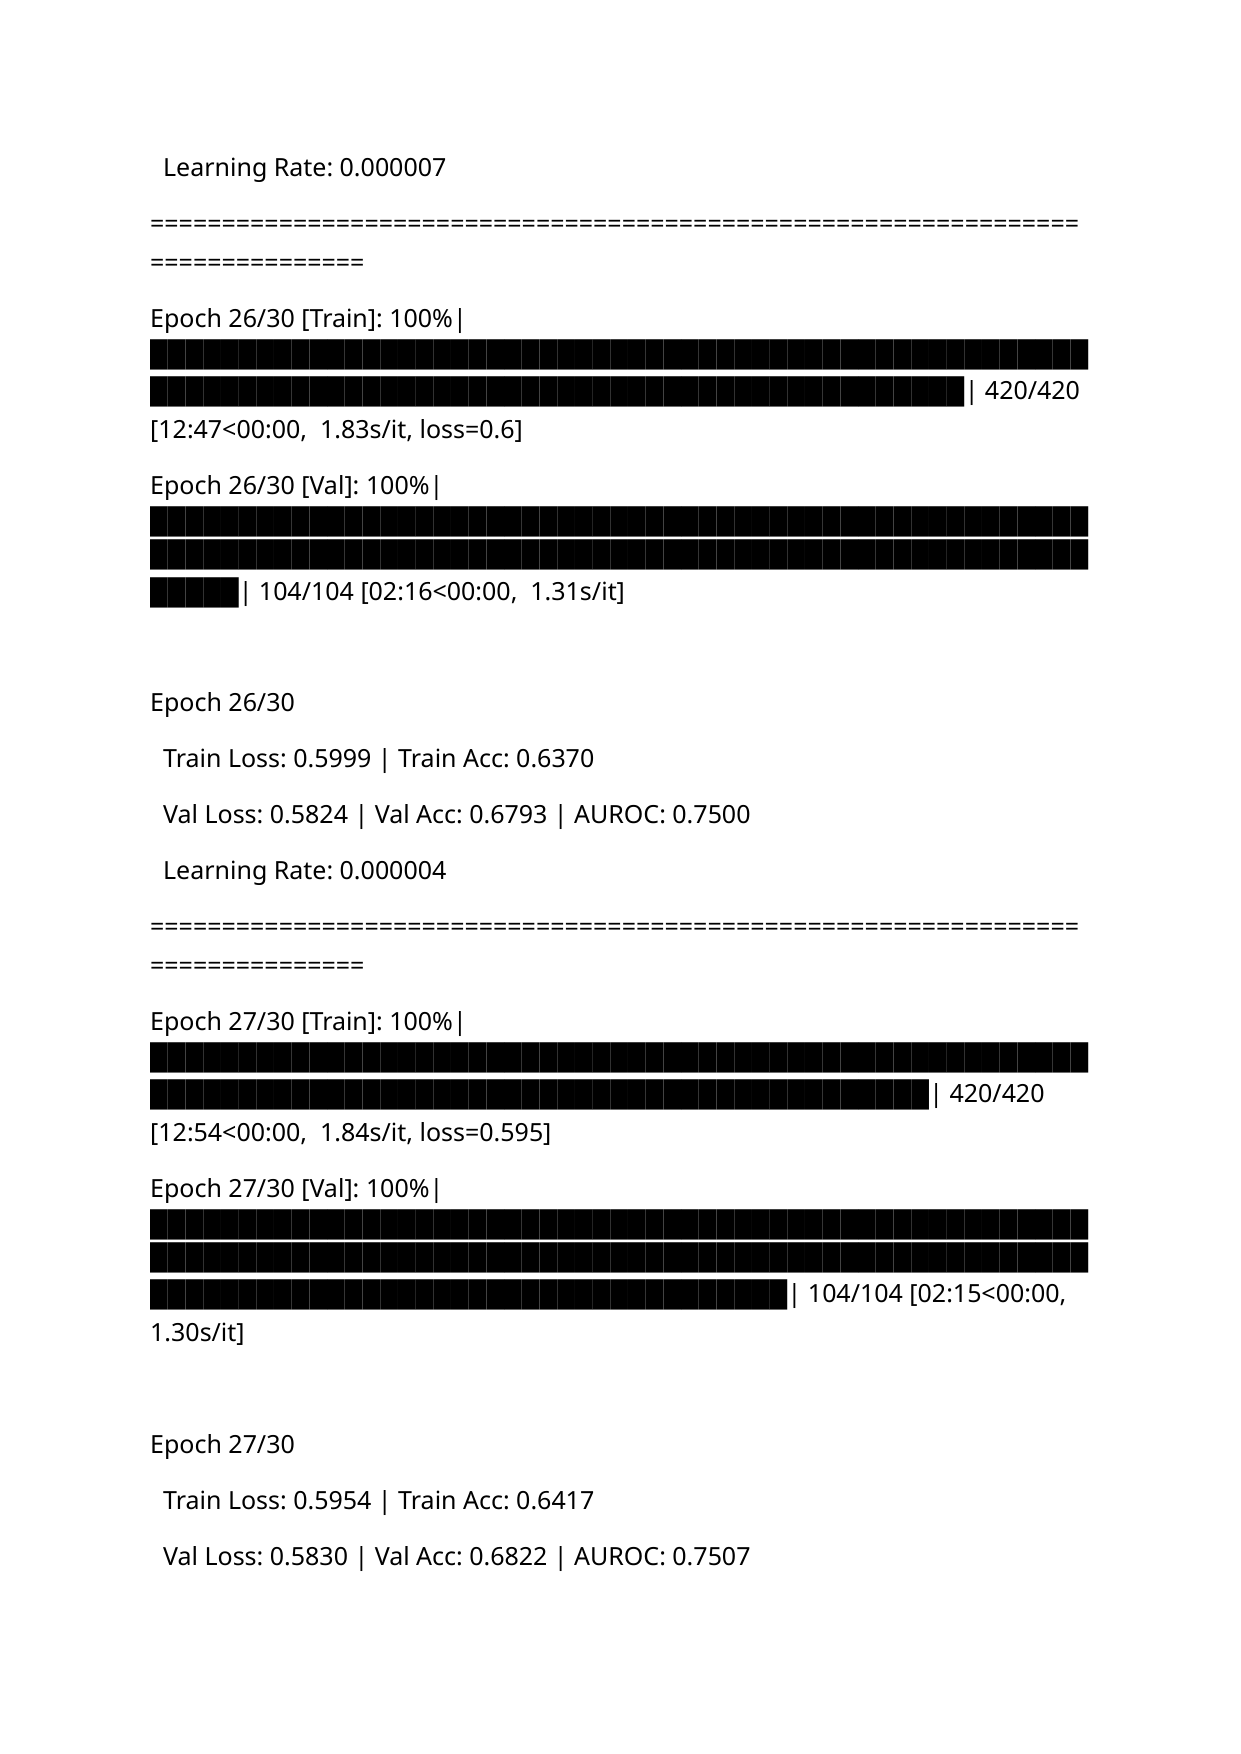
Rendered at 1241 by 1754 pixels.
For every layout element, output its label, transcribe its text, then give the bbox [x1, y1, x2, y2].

text Val Loss: 0.5824 | Val Acc: 0.6793 | AUROC: 0.7500 [150, 797, 1090, 831]
text Train Loss: 0.5954 | Train Acc: 0.6417 [150, 1482, 1090, 1516]
text Epoch 27/30 [150, 1426, 1090, 1461]
text Epoch 27/30 [Train]: 100%|█████████████████████████████████████████████████████████████████████████████████████████████████| 420/420 [12:54<00:00, 1.84s/it, loss=0.595] [150, 1003, 1090, 1149]
text ================================================================================ [150, 206, 1090, 279]
text Epoch 26/30 [150, 685, 1090, 719]
text Learning Rate: 0.000007 [150, 150, 1090, 184]
text ================================================================================ [150, 908, 1090, 981]
text Epoch 26/30 [Train]: 100%|███████████████████████████████████████████████████████████████████████████████████████████████████| 420/420 [12:47<00:00, 1.83s/it, loss=0.6] [150, 301, 1090, 446]
text Learning Rate: 0.000004 [150, 852, 1090, 886]
text Epoch 27/30 [Val]: 100%|██████████████████████████████████████████████████████████████████████████████████████████████████████████████████████████████████████████████| 104/104 [02:15<00:00, 1.30s/it] [150, 1170, 1090, 1349]
text Val Loss: 0.5830 | Val Acc: 0.6822 | AUROC: 0.7507 [150, 1538, 1090, 1572]
text Train Loss: 0.5999 | Train Acc: 0.6370 [150, 741, 1090, 775]
text Epoch 26/30 [Val]: 100%|███████████████████████████████████████████████████████████████████████████████████████████████████████████████| 104/104 [02:16<00:00, 1.31s/it] [150, 468, 1090, 607]
